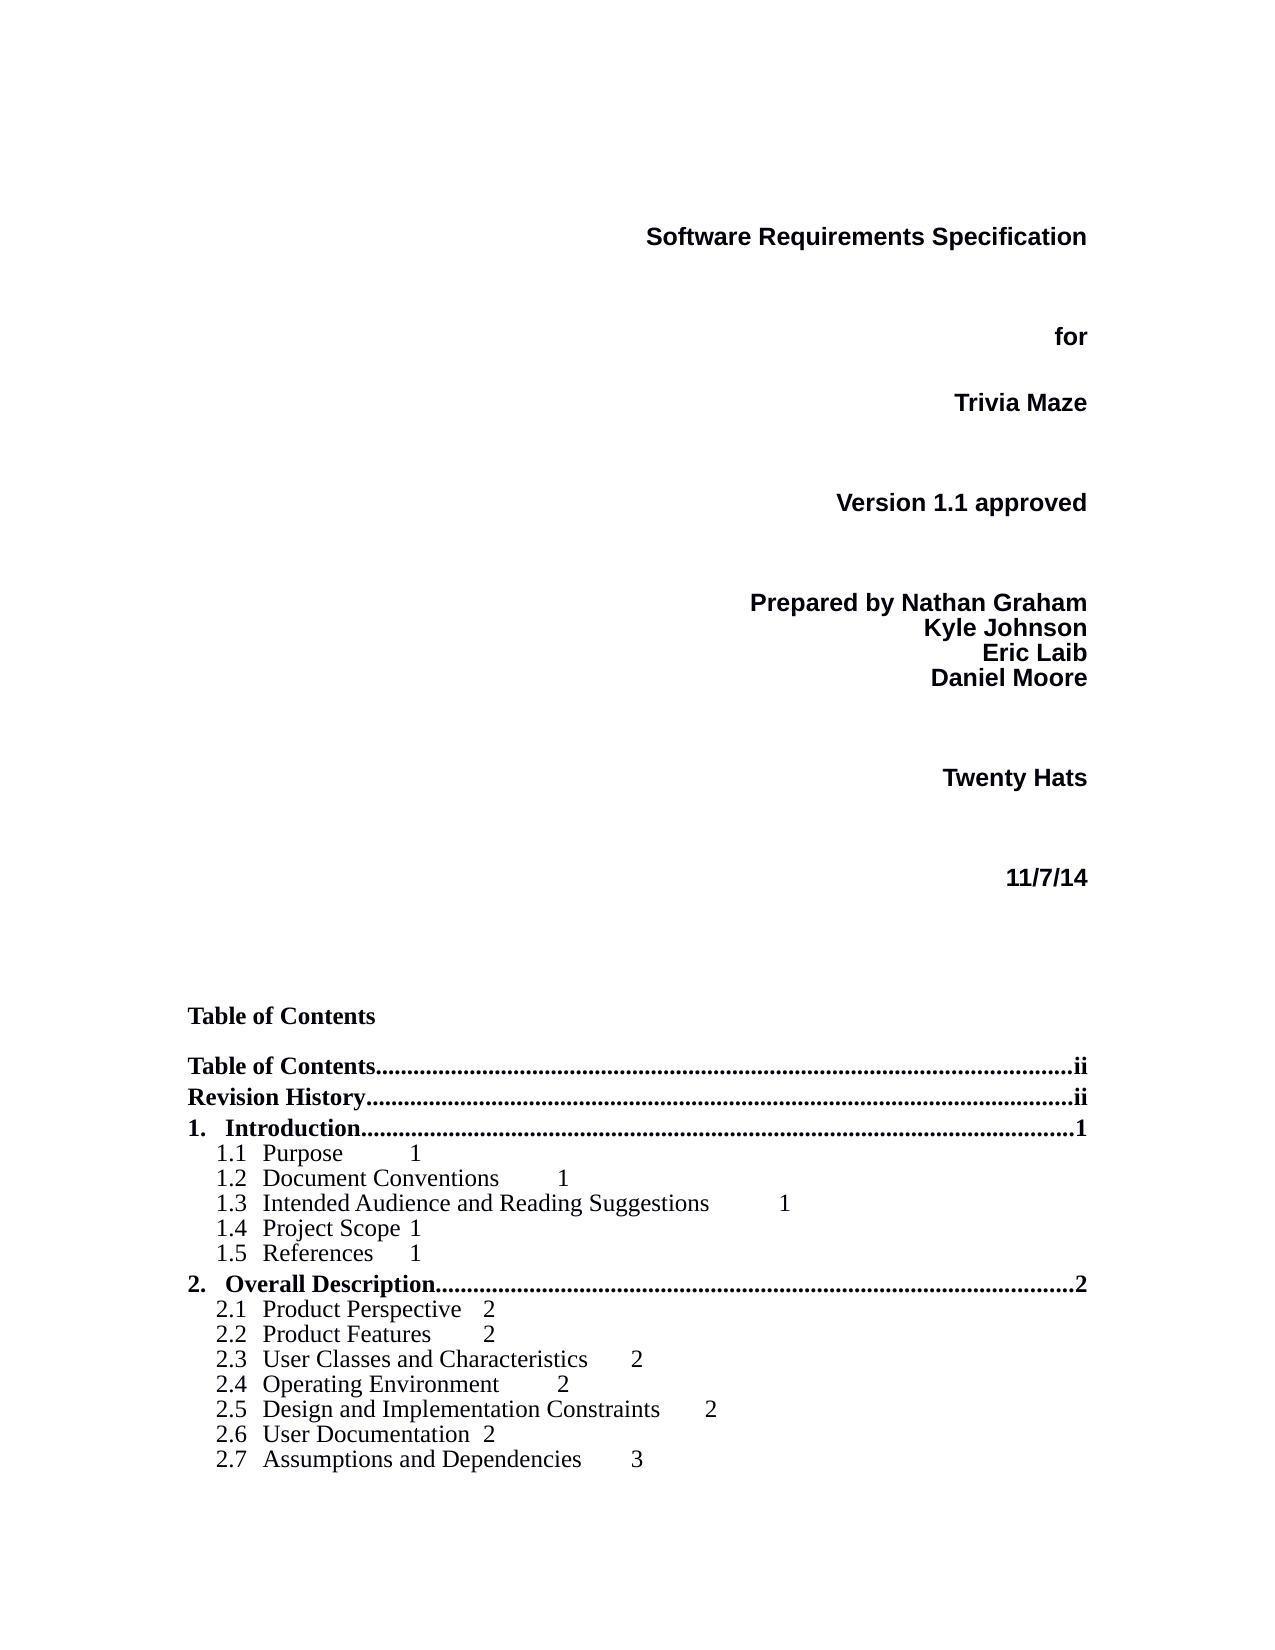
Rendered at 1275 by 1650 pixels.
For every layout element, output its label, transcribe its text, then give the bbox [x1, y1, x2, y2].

text Revision History ii [187, 1085, 1087, 1110]
text 2.3 User Classes and Characteristics 2 [216, 1348, 1087, 1373]
text 1.2 Document Conventions 1 [216, 1167, 1087, 1192]
text Software Requirements Specification [187, 225, 1087, 250]
text Table of Contents ii [187, 1054, 1087, 1079]
text Table of Contents [187, 1004, 1087, 1029]
text 1.4 Project Scope 1 [216, 1217, 1087, 1242]
text 2.5 Design and Implementation Constraints 2 [216, 1398, 1087, 1423]
text Trivia Maze [187, 392, 1087, 417]
text Version 1.1 approved [187, 492, 1087, 517]
text 2.6 User Documentation 2 [216, 1423, 1087, 1448]
text 1.5 References 1 [216, 1242, 1087, 1267]
text for [187, 325, 1087, 350]
text 2.7 Assumptions and Dependencies 3 [216, 1448, 1087, 1473]
text 1.1 Purpose 1 [216, 1142, 1087, 1167]
text Twenty Hats [187, 767, 1087, 792]
text 2.2 Product Features 2 [216, 1323, 1087, 1348]
text 2. Overall Description 2 [187, 1273, 1087, 1298]
text 2.1 Product Perspective 2 [216, 1298, 1087, 1323]
text 11/7/14 [187, 867, 1087, 892]
text 1. Introduction 1 [187, 1117, 1087, 1142]
text 1.3 Intended Audience and Reading Suggestions 1 [216, 1192, 1087, 1217]
text 2.4 Operating Environment 2 [216, 1373, 1087, 1398]
text Prepared by Nathan Graham Kyle Johnson Eric Laib Daniel Moore [187, 592, 1087, 692]
